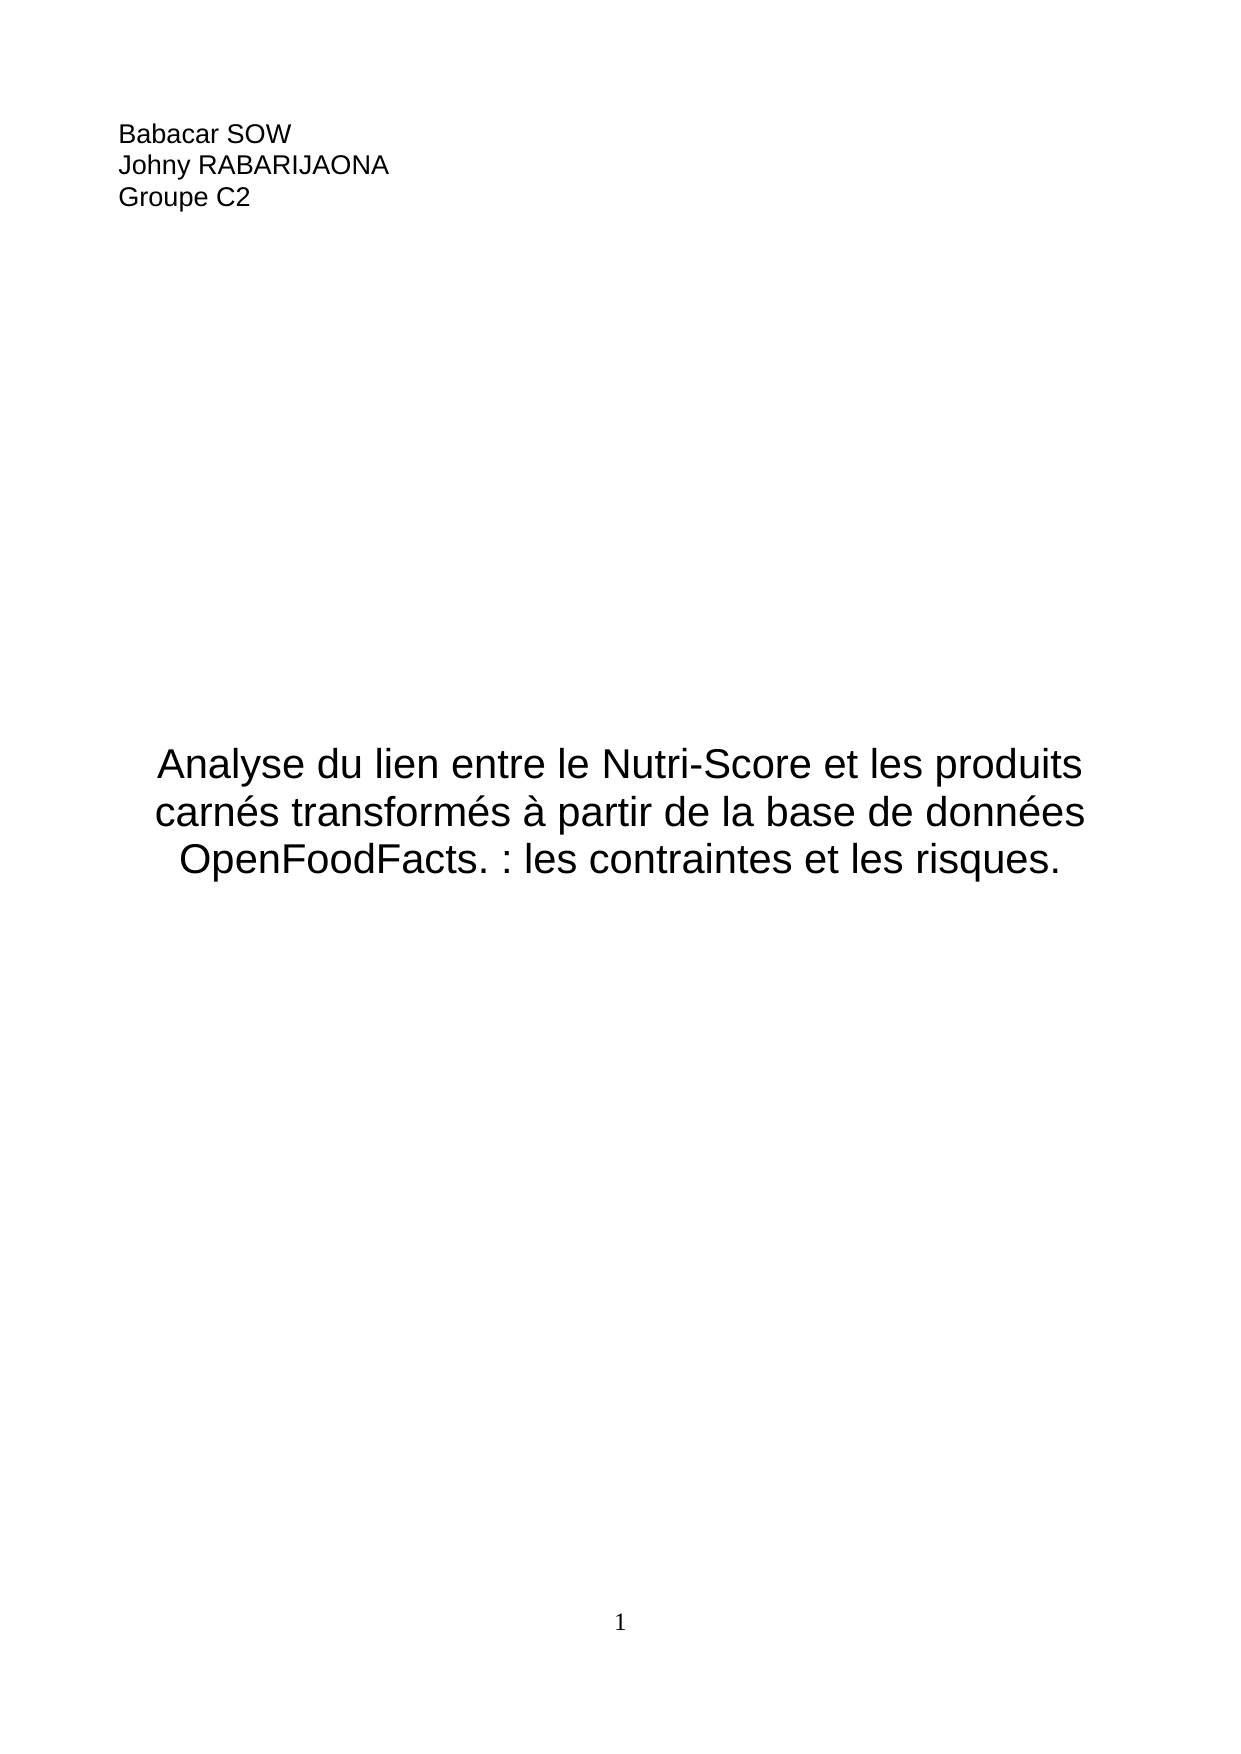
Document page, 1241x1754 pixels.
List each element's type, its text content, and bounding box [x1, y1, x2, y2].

text Analyse du lien entre le Nutri-Score et les produits carnés transformés à partir de la base de données OpenFoodFacts. : les contraintes et les risques. [118, 739, 1122, 883]
text Babacar SOW [118, 118, 1122, 149]
text Groupe C2 [118, 181, 1122, 212]
text Johny RABARIJAONA [118, 149, 1122, 181]
